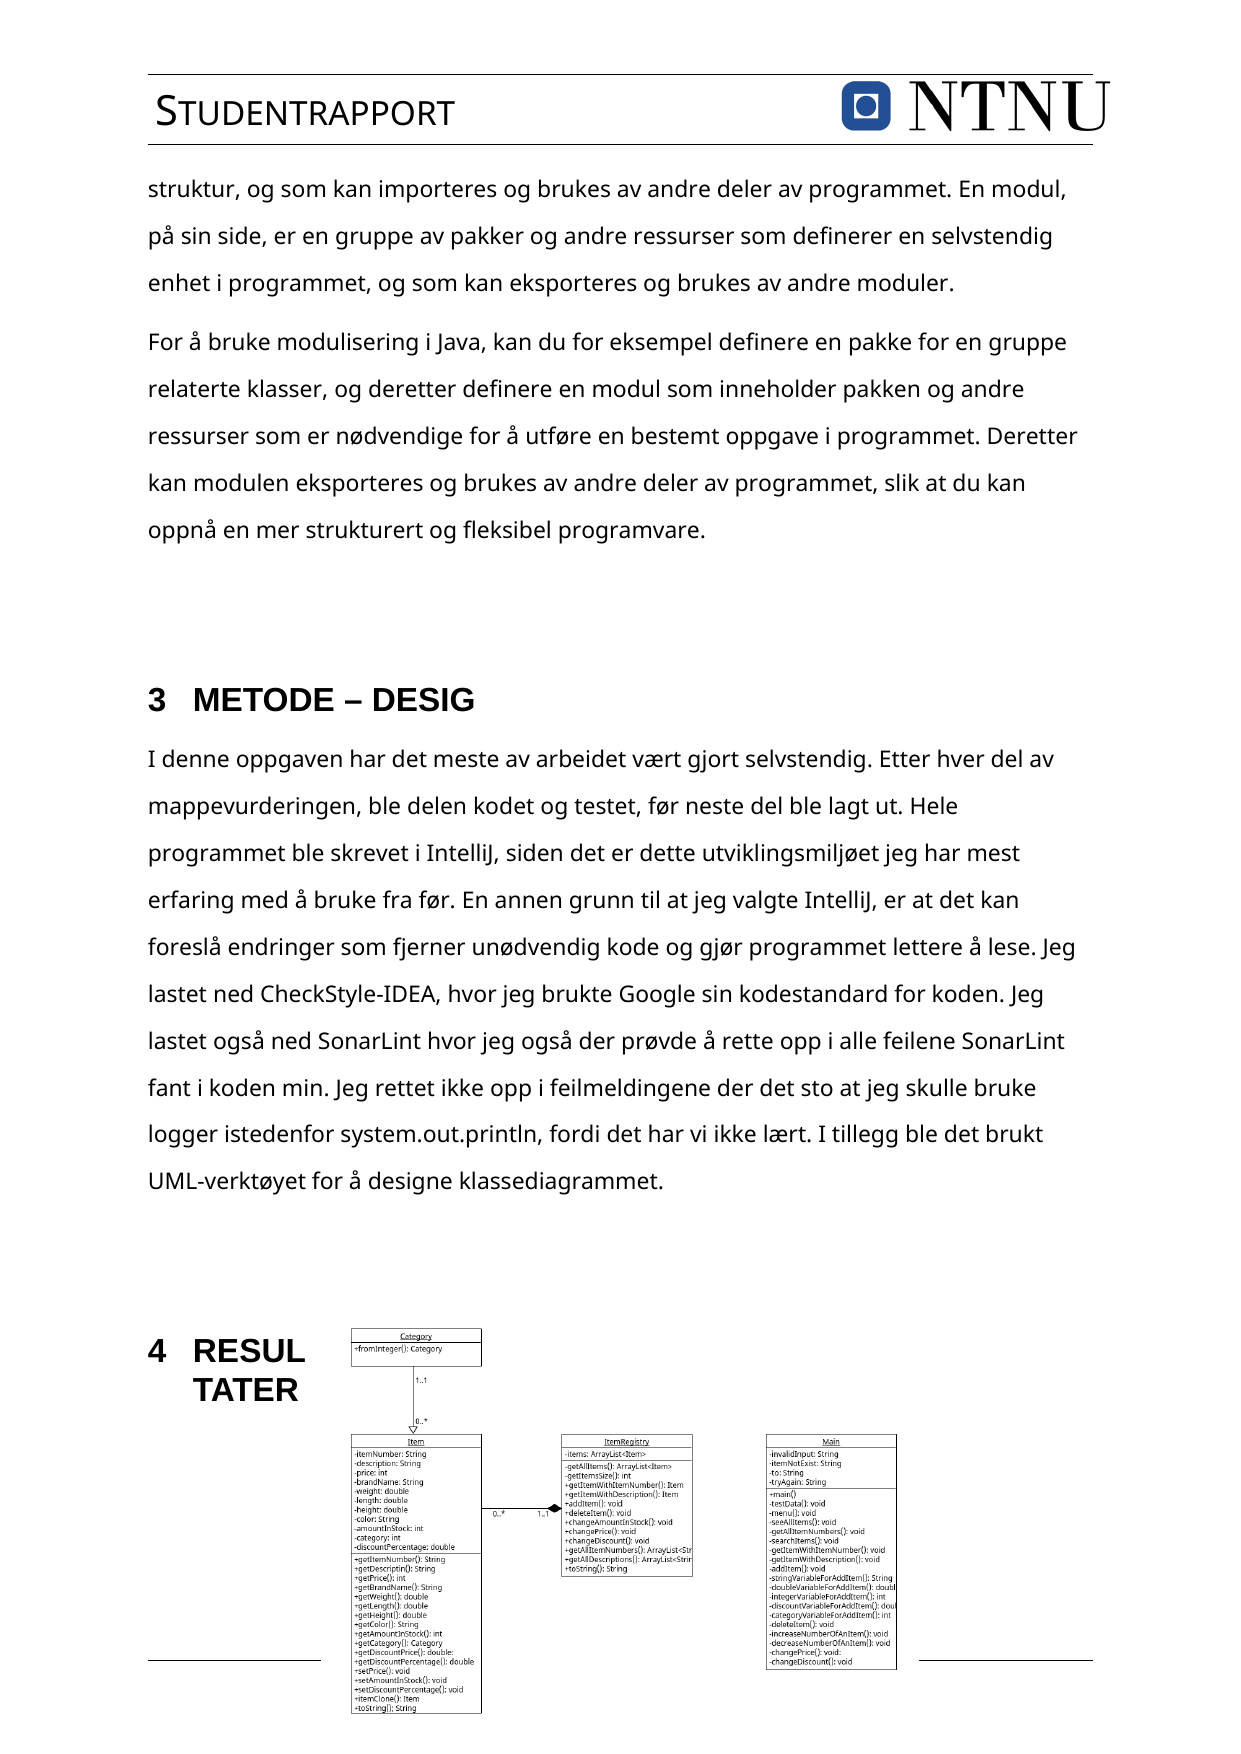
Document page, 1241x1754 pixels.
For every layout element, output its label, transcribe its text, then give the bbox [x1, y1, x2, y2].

text struktur, og som kan importeres og brukes av andre deler av programmet. En modul, på sin side, er en gruppe av pakker og andre ressurser som definerer en selvstendig enhet i programmet, og som kan eksporteres og brukes av andre moduler. [148, 173, 1092, 298]
text I denne oppgaven har det meste av arbeidet vært gjort selvstendig. Etter hver del av mappevurderingen, ble delen kodet og testet, før neste del ble lagt ut. Hele programmet ble skrevet i IntelliJ, siden det er dette utviklingsmiljøet jeg har mest erfaring med å bruke fra før. En annen grunn til at jeg valgte IntelliJ, er at det kan foreslå endringer som fjerner unødvendig kode og gjør programmet lettere å lese. Jeg lastet ned CheckStyle-IDEA, hvor jeg brukte Google sin kodestandard for koden. Jeg lastet også ned SonarLint hvor jeg også der prøvde å rette opp i alle feilene SonarLint fant i koden min. Jeg rettet ikke opp i feilmeldingene der det sto at jeg skulle bruke logger istedenfor system.out.println, fordi det har vi ikke lært. I tillegg ble det brukt UML-verktøyet for å designe klassediagrammet. [148, 743, 1092, 1196]
picture [321, 1310, 920, 1754]
subtitle METODE – DESIG [148, 680, 1092, 718]
text For å bruke modulisering i Java, kan du for eksempel definere en pakke for en gruppe relaterte klasser, og deretter definere en modul som inneholder pakken og andre ressurser som er nødvendige for å utføre en bestemt oppgave i programmet. Deretter kan modulen eksporteres og brukes av andre deler av programmet, slik at du kan oppnå en mer strukturert og fleksibel programvare. [148, 326, 1092, 545]
subtitle RESULTATER [148, 1331, 321, 1408]
subtitle [920, 1331, 1092, 1408]
picture [841, 81, 1111, 132]
